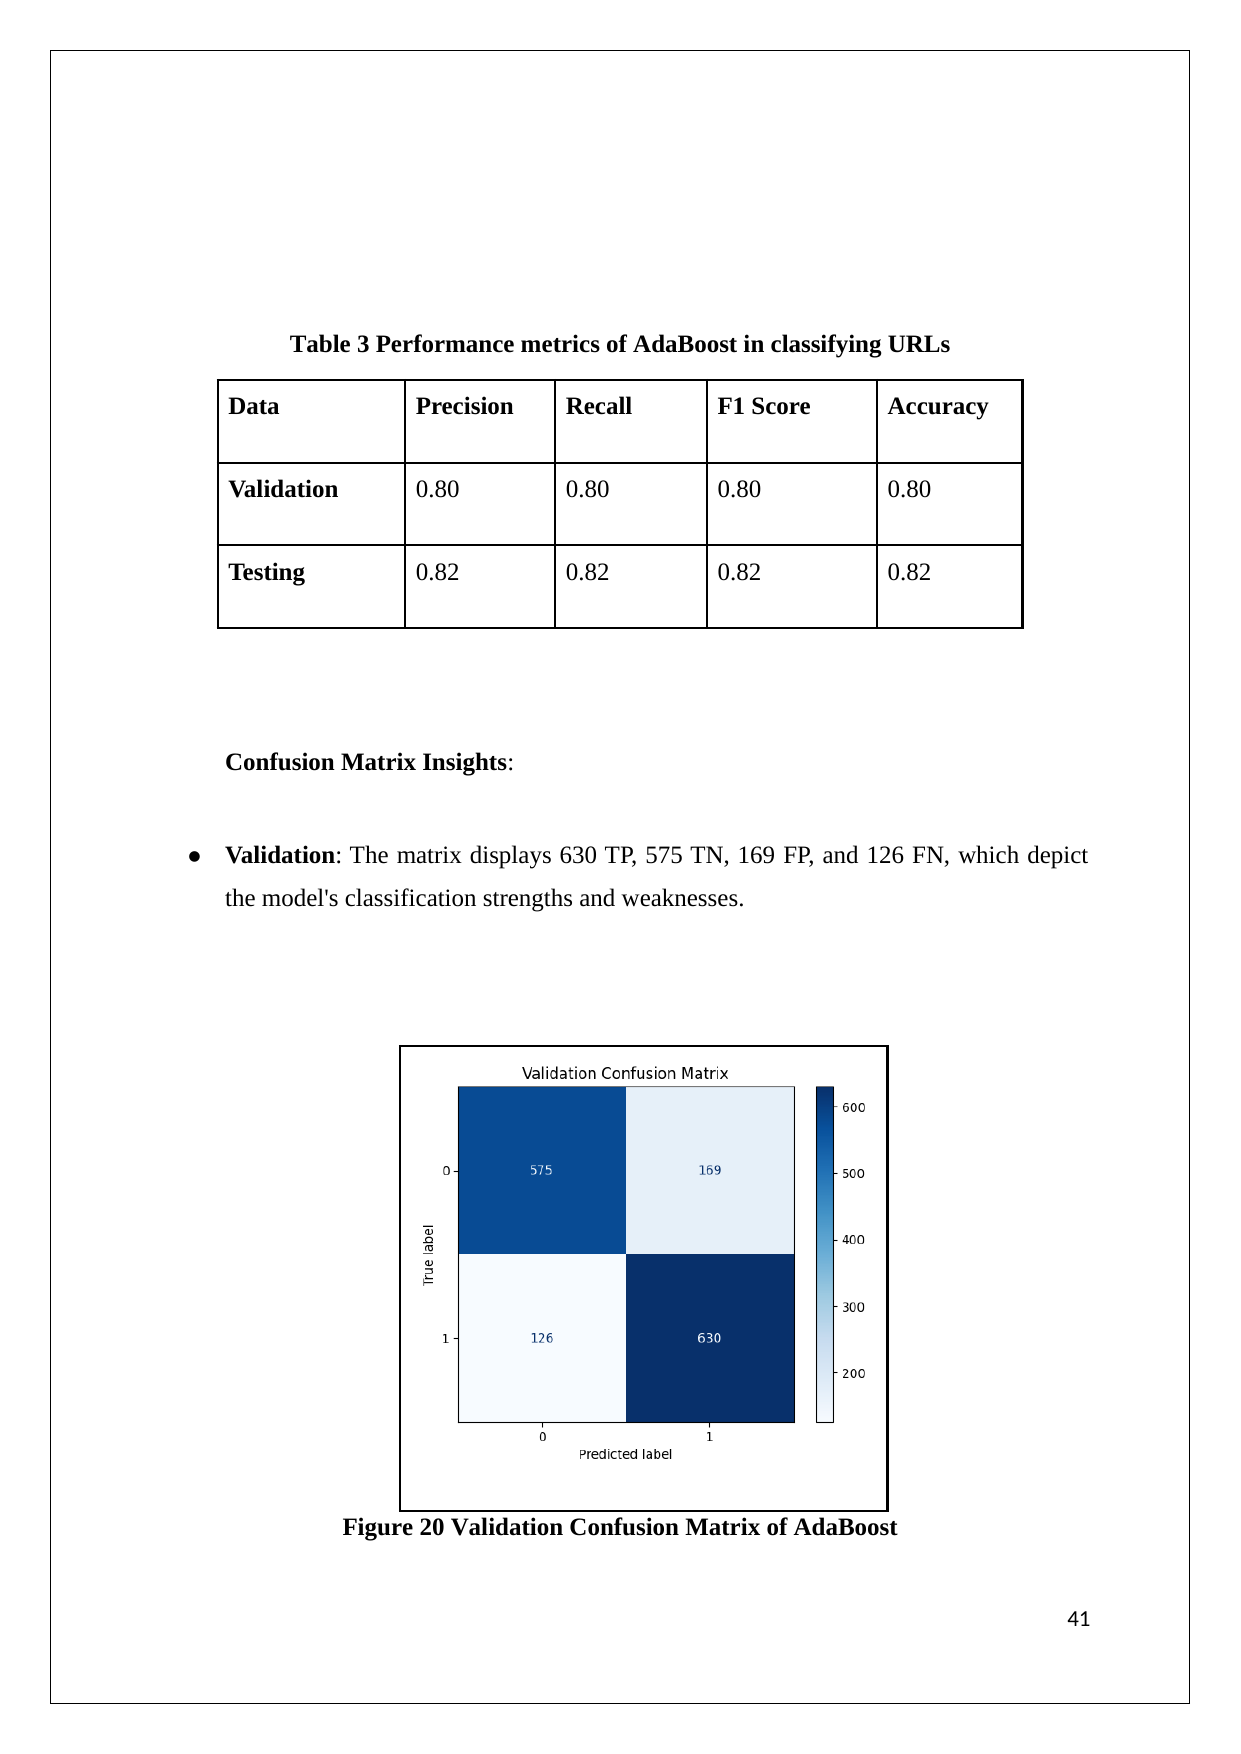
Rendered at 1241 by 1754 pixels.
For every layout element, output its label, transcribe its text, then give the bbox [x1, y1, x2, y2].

table_cell Testing [219, 546, 404, 627]
table_cell 0.82 [406, 546, 554, 627]
table_cell 0.80 [556, 464, 706, 544]
text Figure 20 Validation Confusion Matrix of AdaBoost [150, 1512, 1090, 1541]
list Validation: The matrix displays 630 TP, 575 TN, 169 FP, and 126 FN, which depict the model's classification strengths and weaknesses. [187, 840, 1090, 912]
table_cell 0.82 [556, 546, 706, 627]
text Confusion Matrix Insights: [150, 747, 1090, 776]
table_cell 0.82 [878, 546, 1021, 627]
table_cell 0.80 [406, 464, 554, 544]
table_header Accuracy [878, 381, 1021, 462]
table_header F1 Score [708, 381, 876, 462]
table_header Precision [406, 381, 554, 462]
table_cell 0.80 [878, 464, 1021, 544]
table_header [401, 1047, 886, 1510]
table_cell 0.82 [708, 546, 876, 627]
text Table 3 Performance metrics of AdaBoost in classifying URLs [150, 329, 1090, 358]
table_cell Validation [219, 464, 404, 544]
table_header Data [219, 381, 404, 462]
table_header Recall [556, 381, 706, 462]
table_cell 0.80 [708, 464, 876, 544]
